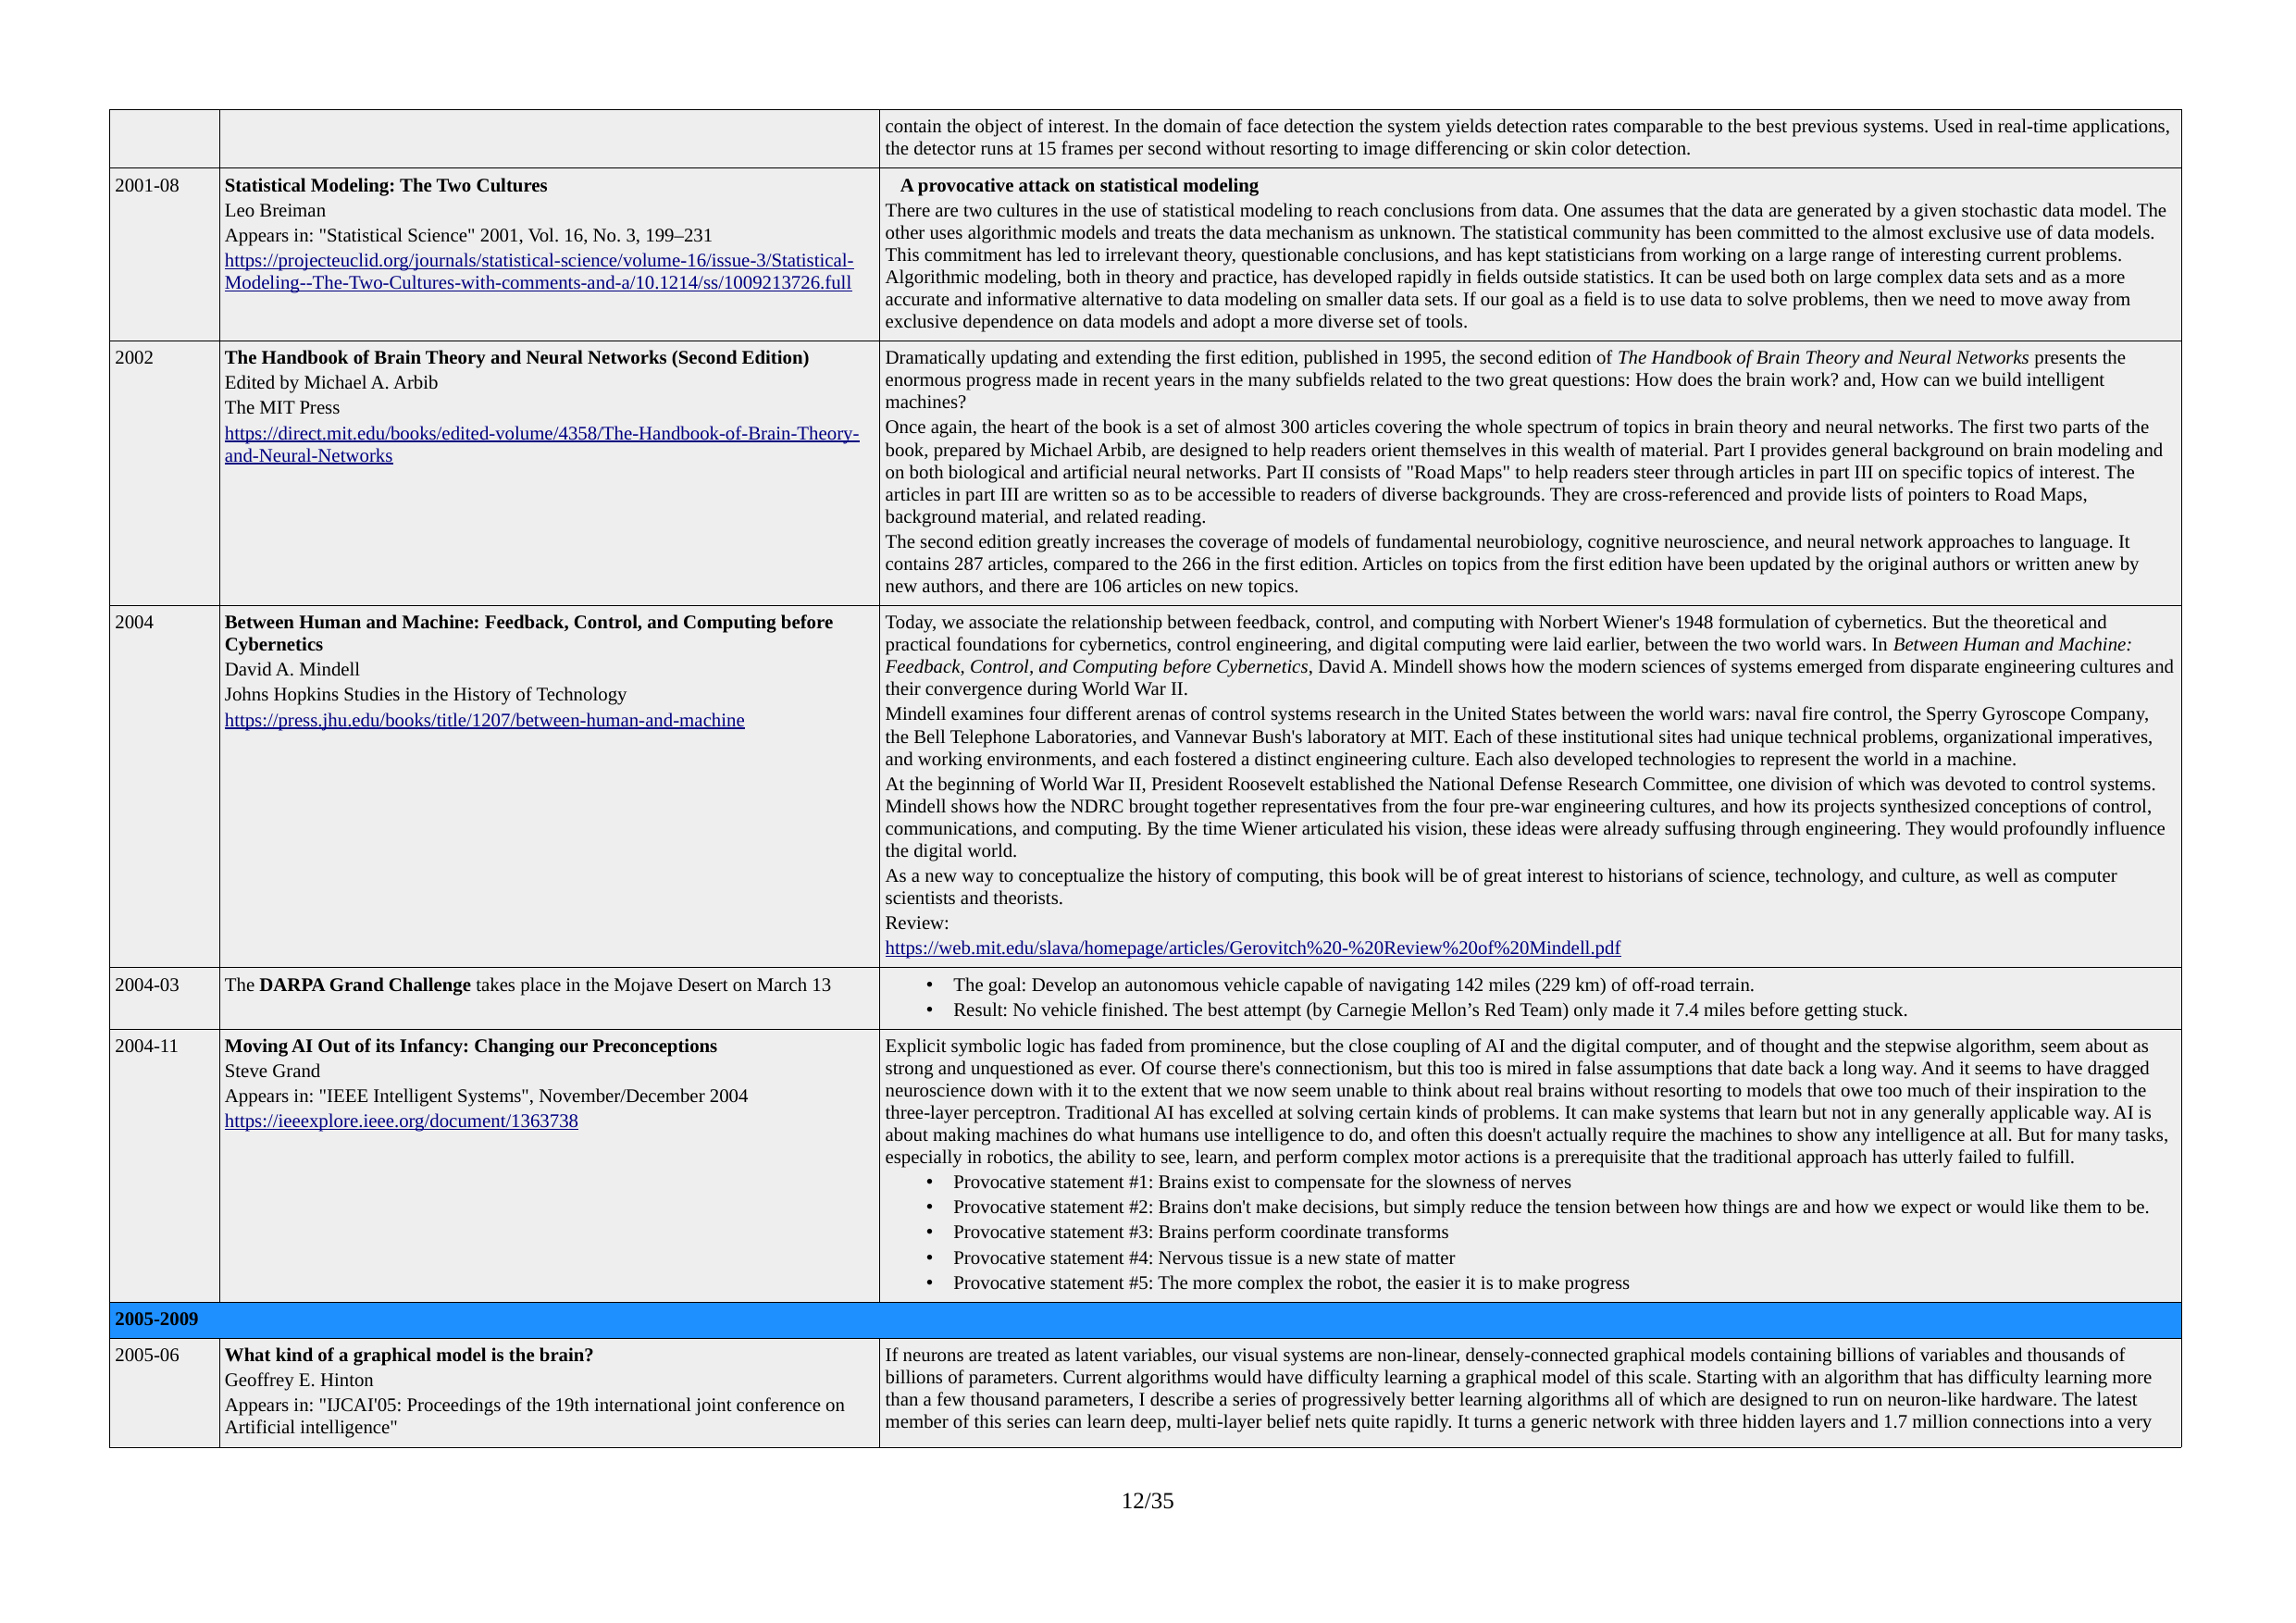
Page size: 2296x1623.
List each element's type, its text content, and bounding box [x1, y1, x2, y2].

table_cell What kind of a graphical model is the brain? Geoffrey E. Hinton Appears in: "IJCAI'05: Proceedings of the 19th international joint conference on Artificial intelligence" [220, 1339, 879, 1446]
table_cell Today, we associate the relationship between feedback, control, and computing with Norbert Wiener's 1948 formulation of cybernetics. But the theoretical and practical foundations for cybernetics, control engineering, and digital computing were laid earlier, between the two world wars. In Between Human and Machine: Feedback, Control, and Computing before Cybernetics, David A. Mindell shows how the modern sciences of systems emerged from disparate engineering cultures and their convergence during World War II. Mindell examines four different arenas of control systems research in the United States between the world wars: naval fire control, the Sperry Gyroscope Company, the Bell Telephone Laboratories, and Vannevar Bush's laboratory at MIT. Each of these institutional sites had unique technical problems, organizational imperatives, and working environments, and each fostered a distinct engineering culture. Each also developed technologies to represent the world in a machine. At the beginning of World War II, President Roosevelt established the National Defense Research Committee, one division of which was devoted to control systems. Mindell shows how the NDRC brought together representatives from the four pre-war engineering cultures, and how its projects synthesized conceptions of control, communications, and computing. By the time Wiener articulated his vision, these ideas were already suffusing through engineering. They would profoundly influence the digital world. As a new way to conceptualize the history of computing, this book will be of great interest to historians of science, technology, and culture, as well as computer scientists and theorists. Review: https://web.mit.edu/slava/homepage/articles/Gerovitch%20-%20Review%20of%20Mindell.pdf [880, 606, 2181, 967]
table_cell [220, 110, 879, 167]
table_cell The Handbook of Brain Theory and Neural Networks (Second Edition) Edited by Michael A. Arbib The MIT Press https://direct.mit.edu/books/edited-volume/4358/The-Handbook-of-Brain-Theory-and-Neural-Networks [220, 341, 879, 605]
table_cell 🦉A provocative attack on statistical modeling There are two cultures in the use of statistical modeling to reach conclusions from data. One assumes that the data are generated by a given stochastic data model. The other uses algorithmic models and treats the data mechanism as unknown. The statistical community has been committed to the almost exclusive use of data models. This commitment has led to irrelevant theory, questionable conclusions, and has kept statisticians from working on a large range of interesting current problems. Algorithmic modeling, both in theory and practice, has developed rapidly in ﬁelds outside statistics. It can be used both on large complex data sets and as a more accurate and informative alternative to data modeling on smaller data sets. If our goal as a ﬁeld is to use data to solve problems, then we need to move away from exclusive dependence on data models and adopt a more diverse set of tools. [880, 168, 2181, 341]
table_cell 2002 📔📔 [110, 341, 219, 605]
table_cell If neurons are treated as latent variables, our visual systems are non-linear, densely-connected graphical models containing billions of variables and thousands of billions of parameters. Current algorithms would have difficulty learning a graphical model of this scale. Starting with an algorithm that has difficulty learning more than a few thousand parameters, I describe a series of progressively better learning algorithms all of which are designed to run on neuron-like hardware. The latest member of this series can learn deep, multi-layer belief nets quite rapidly. It turns a generic network with three hidden layers and 1.7 million connections into a very [880, 1339, 2181, 1446]
table_cell 2004-11 [110, 1030, 219, 1302]
table_cell 2005-2009 [110, 1303, 2181, 1338]
table_cell 2005-06 [110, 1339, 219, 1446]
table_cell 2004 📔 [110, 606, 219, 967]
table_cell The goal: Develop an autonomous vehicle capable of navigating 142 miles (229 km) of off-road terrain. Result: No vehicle finished. The best attempt (by Carnegie Mellon’s Red Team) only made it 7.4 miles before getting stuck. [880, 968, 2181, 1029]
table_cell Moving AI Out of its Infancy: Changing our Preconceptions Steve Grand Appears in: "IEEE Intelligent Systems", November/December 2004 https://ieeexplore.ieee.org/document/1363738 [220, 1030, 879, 1302]
table_cell Statistical Modeling: The Two Cultures Leo Breiman Appears in: "Statistical Science" 2001, Vol. 16, No. 3, 199–231 https://projecteuclid.org/journals/statistical-science/volume-16/issue-3/Statistical-Modeling--The-Two-Cultures-with-comments-and-a/10.1214/ss/1009213726.full [220, 168, 879, 341]
table_cell Dramatically updating and extending the first edition, published in 1995, the second edition of The Handbook of Brain Theory and Neural Networks presents the enormous progress made in recent years in the many subfields related to the two great questions: How does the brain work? and, How can we build intelligent machines? Once again, the heart of the book is a set of almost 300 articles covering the whole spectrum of topics in brain theory and neural networks. The first two parts of the book, prepared by Michael Arbib, are designed to help readers orient themselves in this wealth of material. Part I provides general background on brain modeling and on both biological and artificial neural networks. Part II consists of "Road Maps" to help readers steer through articles in part III on specific topics of interest. The articles in part III are written so as to be accessible to readers of diverse backgrounds. They are cross-referenced and provide lists of pointers to Road Maps, background material, and related reading. The second edition greatly increases the coverage of models of fundamental neurobiology, cognitive neuroscience, and neural network approaches to language. It contains 287 articles, compared to the 266 in the first edition. Articles on topics from the first edition have been updated by the original authors or written anew by new authors, and there are 106 articles on new topics. [880, 341, 2181, 605]
table_cell The DARPA Grand Challenge takes place in the Mojave Desert on March 13 [220, 968, 879, 1029]
table_cell [110, 110, 219, 167]
table_cell Explicit symbolic logic has faded from prominence, but the close coupling of AI and the digital computer, and of thought and the stepwise algorithm, seem about as strong and unquestioned as ever. Of course there's connectionism, but this too is mired in false assumptions that date back a long way. And it seems to have dragged neuroscience down with it to the extent that we now seem unable to think about real brains without resorting to models that owe too much of their inspiration to the three-layer perceptron. Traditional AI has excelled at solving certain kinds of problems. It can make systems that learn but not in any generally applicable way. AI is about making machines do what humans use intelligence to do, and often this doesn't actually require the machines to show any intelligence at all. But for many tasks, especially in robotics, the ability to see, learn, and perform complex motor actions is a prerequisite that the traditional approach has utterly failed to fulfill. Provocative statement #1: Brains exist to compensate for the slowness of nerves Provocative statement #2: Brains don't make decisions, but simply reduce the tension between how things are and how we expect or would like them to be. Provocative statement #3: Brains perform coordinate transforms Provocative statement #4: Nervous tissue is a new state of matter Provocative statement #5: The more complex the robot, the easier it is to make progress [880, 1030, 2181, 1302]
table_cell 2004-03 📆 [110, 968, 219, 1029]
table_cell 2001-08 [110, 168, 219, 341]
table_cell contain the object of interest. In the domain of face detection the system yields detection rates comparable to the best previous systems. Used in real-time applications, the detector runs at 15 frames per second without resorting to image differencing or skin color detection. [880, 110, 2181, 167]
table_cell Between Human and Machine: Feedback, Control, and Computing before Cybernetics David A. Mindell Johns Hopkins Studies in the History of Technology https://press.jhu.edu/books/title/1207/between-human-and-machine [220, 606, 879, 967]
